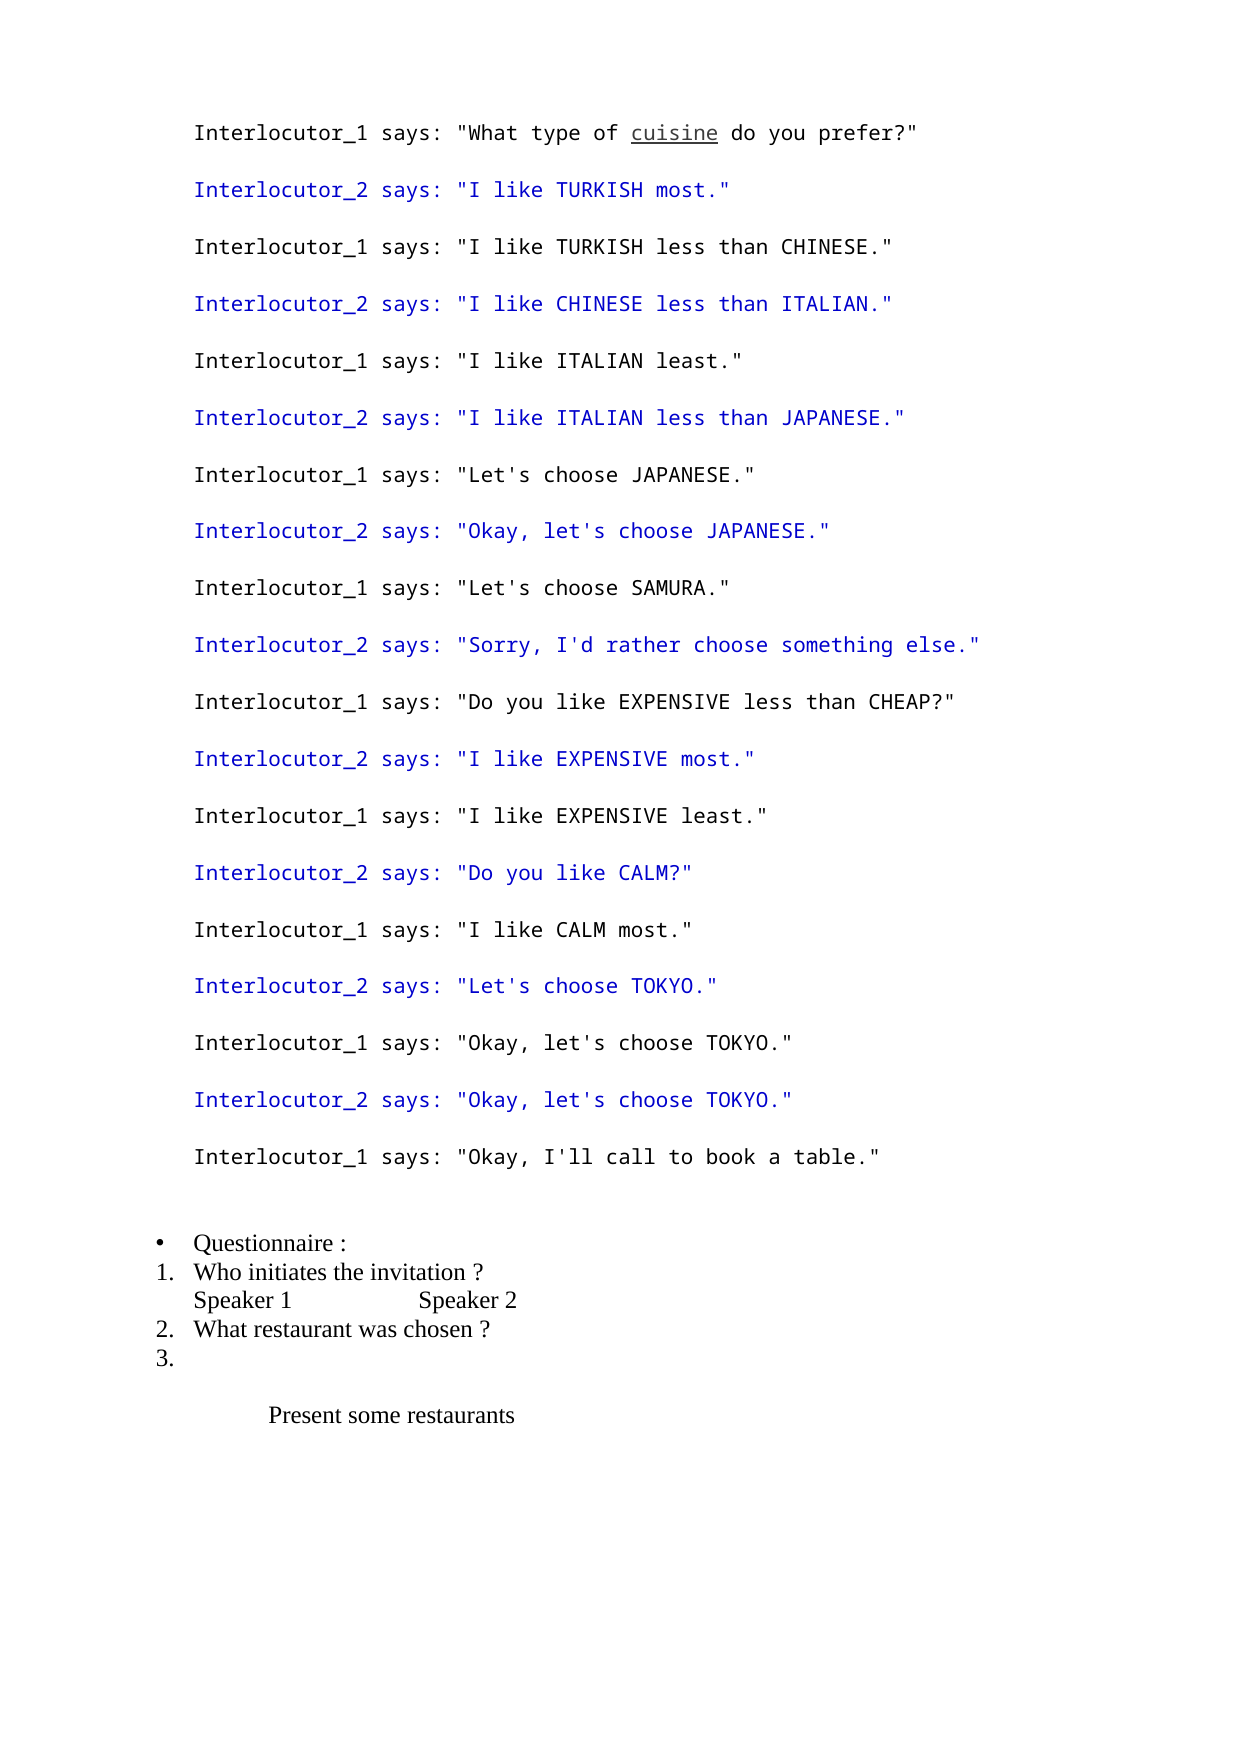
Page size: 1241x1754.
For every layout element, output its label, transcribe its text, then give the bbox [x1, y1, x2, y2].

text Interlocutor_2 says: "Let's choose TOKYO." [118, 972, 1122, 1000]
text Interlocutor_1 says: "I like TURKISH less than CHINESE." [118, 232, 1122, 261]
text Interlocutor_2 says: "I like TURKISH most." [118, 175, 1122, 204]
text Interlocutor_1 says: "Okay, let's choose TOKYO." [118, 1028, 1122, 1057]
text Interlocutor_1 says: "Let's choose JAPANESE." [118, 460, 1122, 488]
list Speaker 1 Speaker 2 [156, 1286, 1122, 1314]
text Interlocutor_1 says: "Do you like EXPENSIVE less than CHEAP?" [118, 687, 1122, 716]
text Interlocutor_2 says: "Sorry, I'd rather choose something else." [118, 630, 1122, 659]
list Who initiates the invitation ? [156, 1257, 1122, 1286]
text Interlocutor_2 says: "Okay, let's choose TOKYO." [118, 1085, 1122, 1114]
text Present some restaurants [118, 1401, 1122, 1429]
text Interlocutor_1 says: "What type of cuisine do you prefer?" [118, 118, 1122, 147]
text Interlocutor_1 says: "I like ITALIAN least." [118, 346, 1122, 374]
text Interlocutor_2 says: "I like EXPENSIVE most." [118, 744, 1122, 772]
text Interlocutor_2 says: "I like ITALIAN less than JAPANESE." [118, 403, 1122, 431]
text Interlocutor_2 says: "Okay, let's choose JAPANESE." [118, 517, 1122, 545]
list Questionnaire : [156, 1228, 1122, 1257]
text Interlocutor_2 says: "Do you like CALM?" [118, 858, 1122, 886]
list What restaurant was chosen ? [156, 1314, 1122, 1343]
text Interlocutor_1 says: "I like EXPENSIVE least." [118, 801, 1122, 829]
text Interlocutor_1 says: "Let's choose SAMURA." [118, 573, 1122, 602]
text Interlocutor_1 says: "I like CALM most." [118, 915, 1122, 943]
text Interlocutor_2 says: "I like CHINESE less than ITALIAN." [118, 289, 1122, 317]
text Interlocutor_1 says: "Okay, I'll call to book a table." [118, 1142, 1122, 1171]
